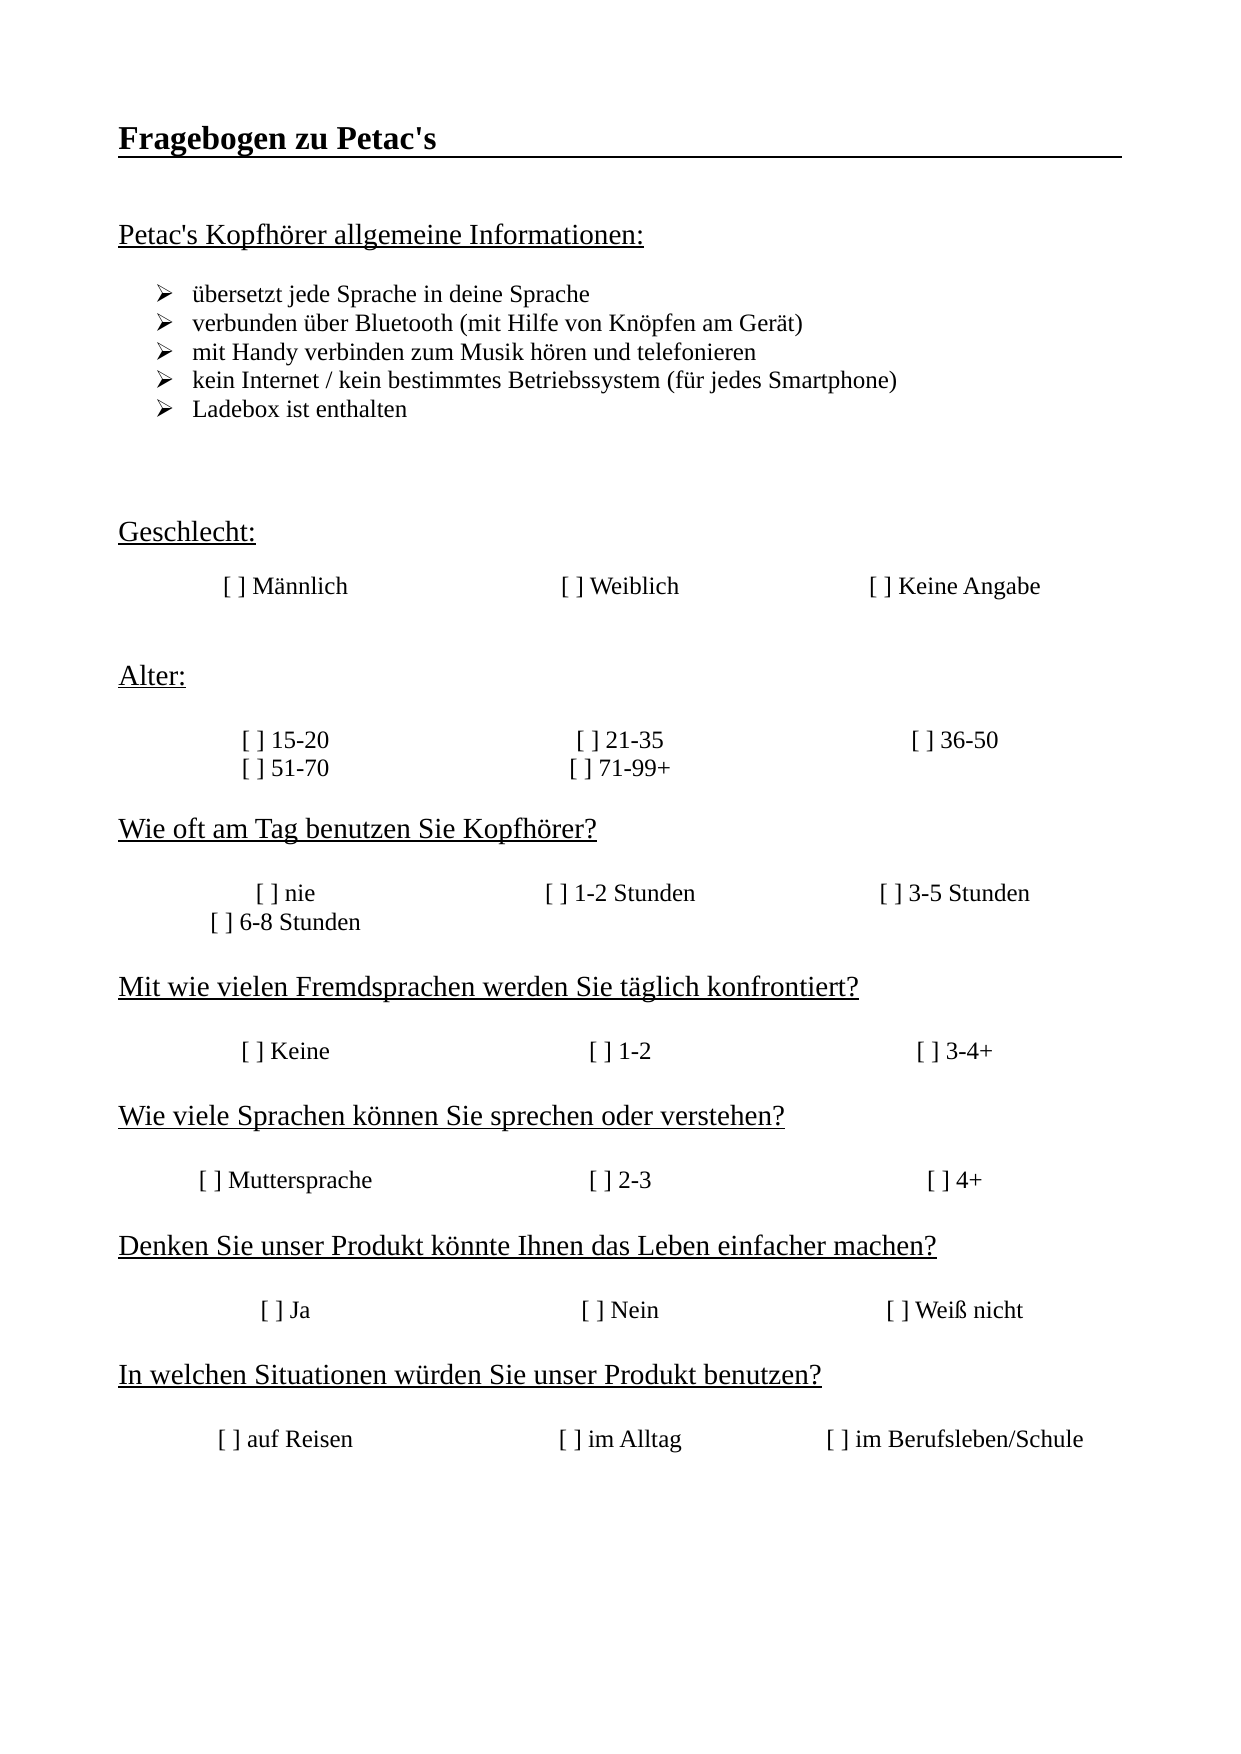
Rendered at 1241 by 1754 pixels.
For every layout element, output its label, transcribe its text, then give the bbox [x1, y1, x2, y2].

list kein Internet / kein bestimmtes Betriebssystem (für jedes Smartphone) [154, 365, 1122, 394]
text Fragebogen zu Petac's [118, 118, 1122, 156]
list mit Handy verbinden zum Musik hören und telefonieren [154, 337, 1122, 365]
table_cell [ ] 71-99+ [453, 754, 787, 782]
table_header [ ] Keine [118, 1036, 453, 1065]
table_header [ ] 4+ [788, 1166, 1122, 1194]
table_cell [ ] Keine Angabe [787, 571, 1122, 600]
table_header Geschlecht: [118, 514, 453, 571]
list übersetzt jede Sprache in deine Sprache [154, 279, 1122, 308]
table_header [ ] Nein [453, 1295, 787, 1324]
table_header [ ] 1-2 [453, 1036, 787, 1065]
table_cell Alter: [118, 600, 453, 725]
table_cell [ ] Männlich [118, 571, 453, 600]
table_header [ ] 3-4+ [788, 1036, 1122, 1065]
table_header [787, 514, 1122, 571]
text Petac's Kopfhörer allgemeine Informationen: [118, 217, 1122, 250]
table_header [ ] im Berufsleben/Schule [788, 1424, 1122, 1453]
table_header [ ] 2-3 [453, 1166, 787, 1194]
text In welchen Situationen würden Sie unser Produkt benutzen? [118, 1357, 1122, 1391]
table_cell [ ] Weiblich [453, 571, 787, 600]
list Ladebox ist enthalten [154, 394, 1122, 423]
table_cell [ ] 36-50 [787, 725, 1122, 753]
table_header [ ] 3-5 Stunden [788, 878, 1122, 907]
table_header [ ] nie [118, 878, 453, 907]
table_cell [ ] 21-35 [453, 725, 787, 753]
table_header [ ] Ja [118, 1295, 453, 1324]
table_header [ ] Weiß nicht [788, 1295, 1122, 1324]
text Denken Sie unser Produkt könnte Ihnen das Leben einfacher machen? [118, 1228, 1122, 1261]
table_header [453, 514, 787, 571]
table_cell [ ] 6-8 Stunden [118, 907, 453, 936]
table_cell [787, 600, 1122, 725]
table_cell [788, 907, 1122, 936]
table_cell [453, 907, 787, 936]
text Mit wie vielen Fremdsprachen werden Sie täglich konfrontiert? [118, 969, 1122, 1003]
text Wie oft am Tag benutzen Sie Kopfhörer? [118, 811, 1122, 844]
table_cell [453, 600, 787, 725]
table_cell [787, 754, 1122, 782]
table_header [ ] auf Reisen [118, 1424, 453, 1453]
text Wie viele Sprachen können Sie sprechen oder verstehen? [118, 1098, 1122, 1132]
table_header [ ] im Alltag [453, 1424, 787, 1453]
table_cell [ ] 15-20 [118, 725, 453, 753]
table_header [ ] Muttersprache [118, 1166, 453, 1194]
list verbunden über Bluetooth (mit Hilfe von Knöpfen am Gerät) [154, 308, 1122, 337]
table_cell [ ] 51-70 [118, 754, 453, 782]
table_header [ ] 1-2 Stunden [453, 878, 787, 907]
